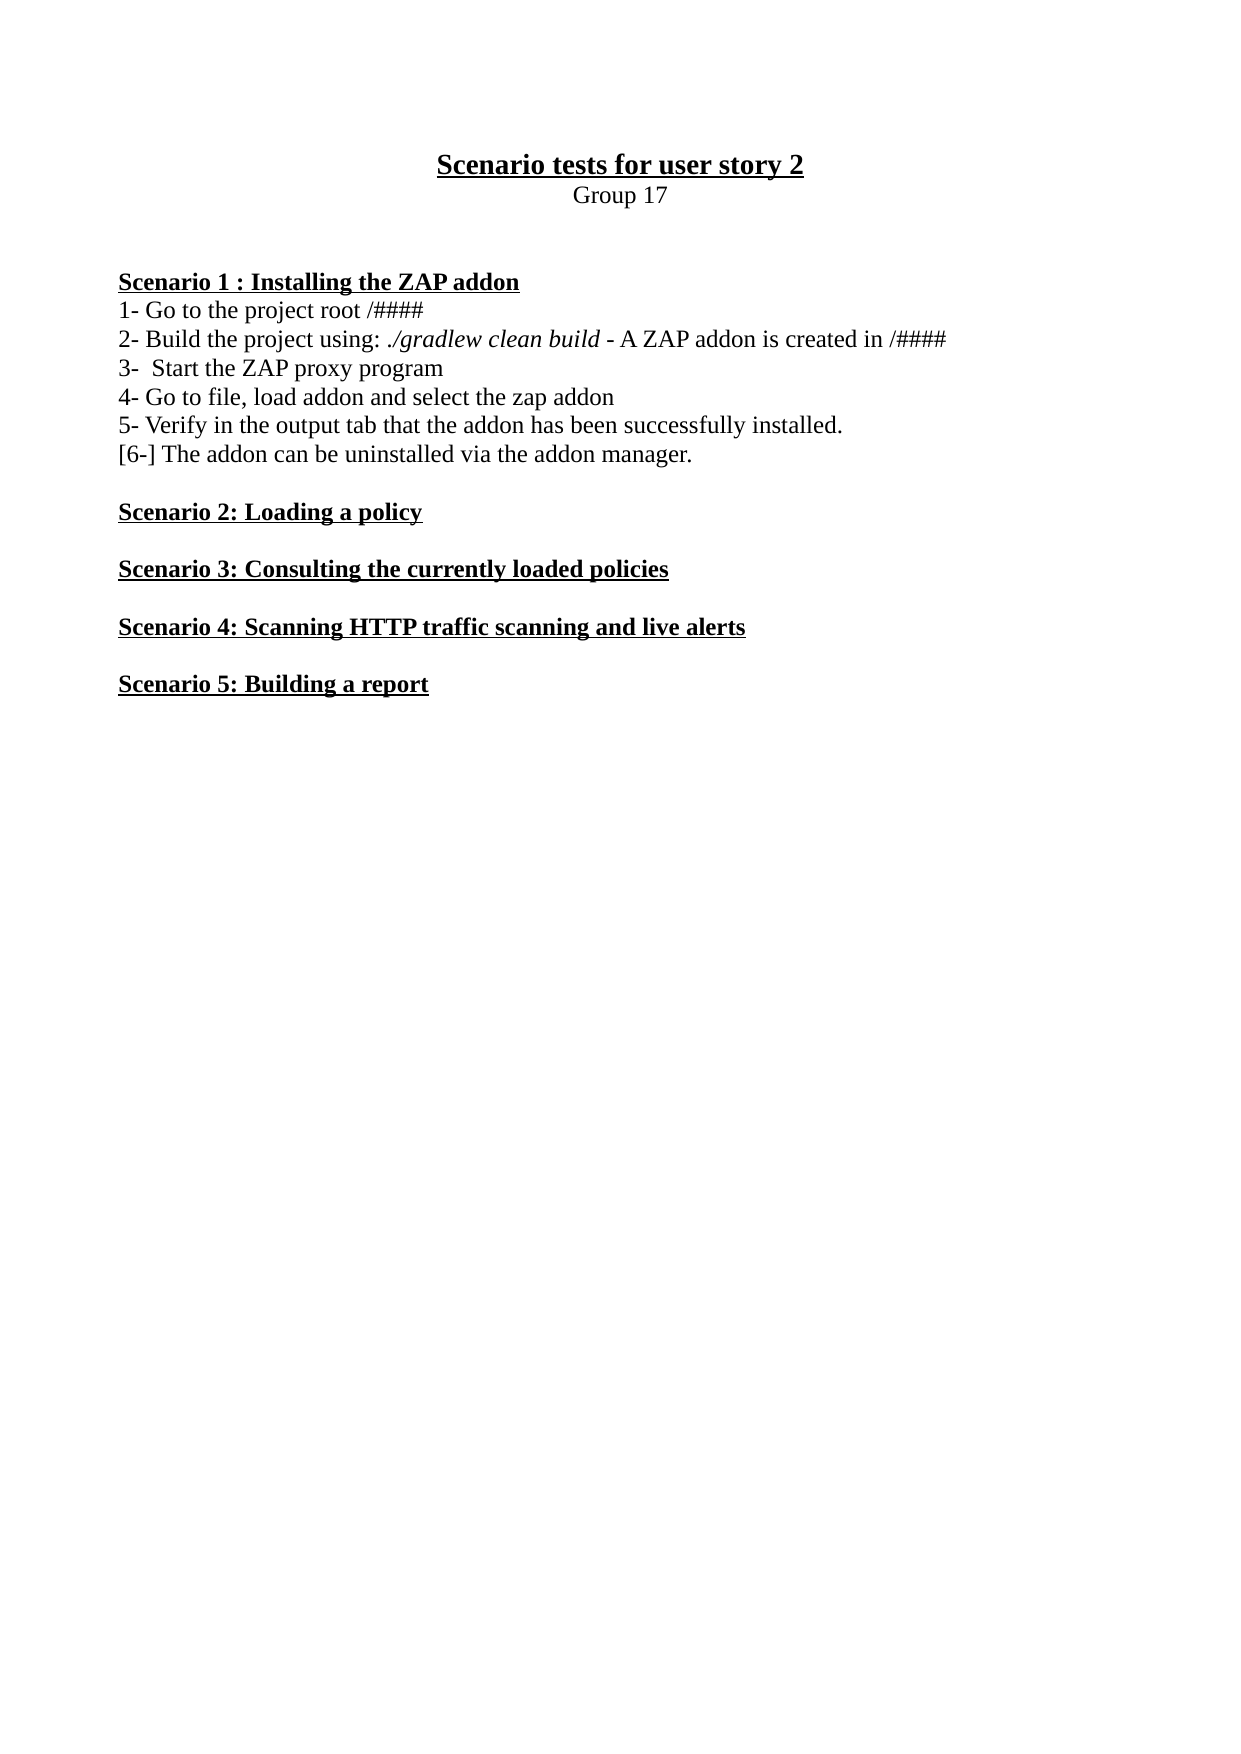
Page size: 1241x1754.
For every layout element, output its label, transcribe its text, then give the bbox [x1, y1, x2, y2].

text Scenario 5: Building a report [118, 669, 1122, 698]
text Scenario 2: Loading a policy [118, 497, 1122, 525]
text Scenario 1 : Installing the ZAP addon [118, 267, 1122, 295]
text 5- Verify in the output tab that the addon has been successfully installed. [118, 410, 1122, 439]
text 2- Build the project using: ./gradlew clean build - A ZAP addon is created in /#### [118, 324, 1122, 353]
text Scenario 3: Consulting the currently loaded policies [118, 554, 1122, 583]
text [6-] The addon can be uninstalled via the addon manager. [118, 439, 1122, 468]
text 3- Start the ZAP proxy program [118, 353, 1122, 382]
text 4- Go to file, load addon and select the zap addon [118, 382, 1122, 410]
text Group 17 [118, 180, 1122, 209]
text Scenario 4: Scanning HTTP traffic scanning and live alerts [118, 612, 1122, 640]
text 1- Go to the project root /#### [118, 295, 1122, 324]
text Scenario tests for user story 2 [118, 147, 1122, 180]
